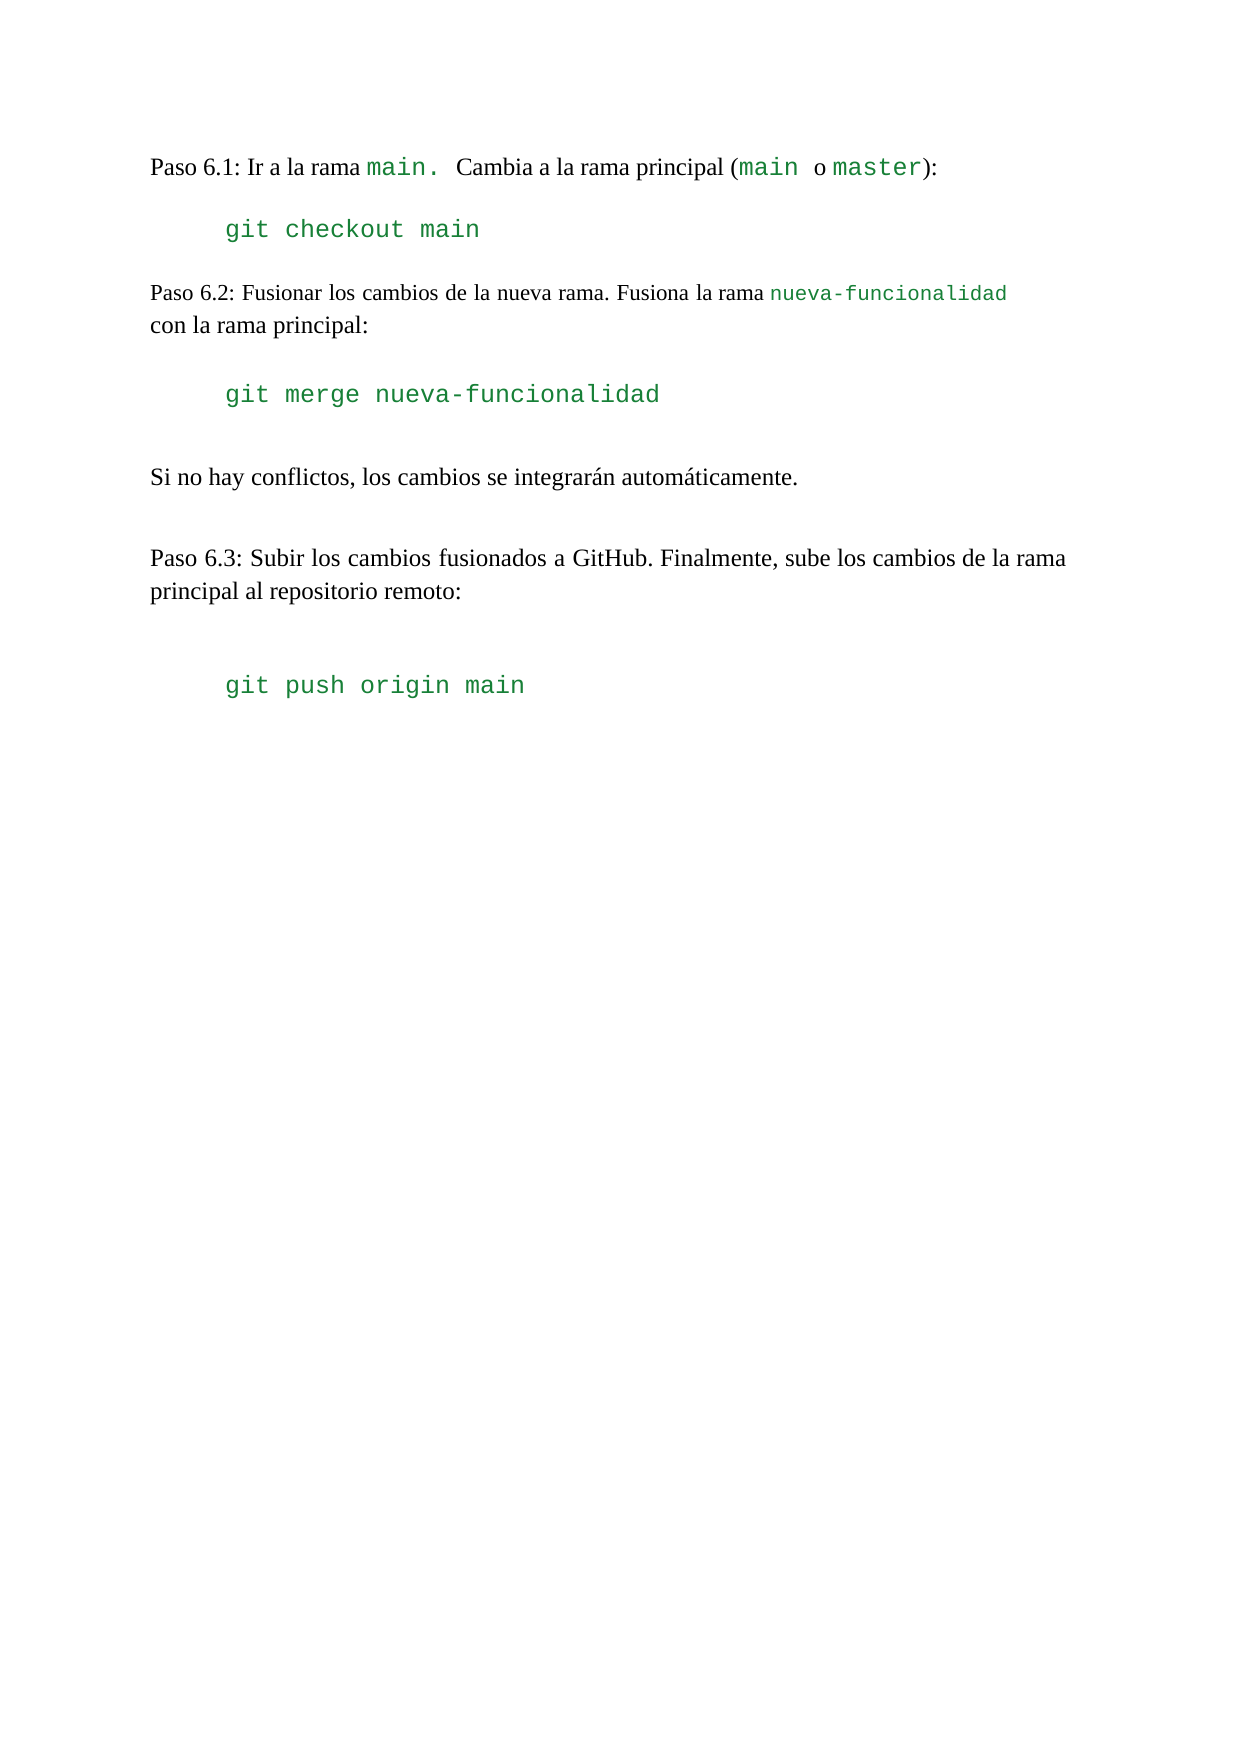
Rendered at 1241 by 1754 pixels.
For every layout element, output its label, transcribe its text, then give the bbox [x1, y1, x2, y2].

text git merge nueva-funcionalidad [225, 382, 1101, 410]
text Paso 6.3: Subir los cambios fusionados a GitHub. Finalmente, sube los cambios de la rama principal al repositorio remoto: [150, 543, 1101, 605]
text Paso 6.1: Ir a la rama main. Cambia a la rama principal (main o master): git checkout main [150, 152, 953, 245]
text git push origin main [225, 673, 1101, 701]
text Paso 6.2: Fusionar los cambios de la nueva rama. Fusiona la rama nueva-funcionalidad [150, 279, 1101, 307]
text con la rama principal: [150, 310, 1101, 339]
text Si no hay conflictos, los cambios se integrarán automáticamente. [150, 462, 1101, 491]
